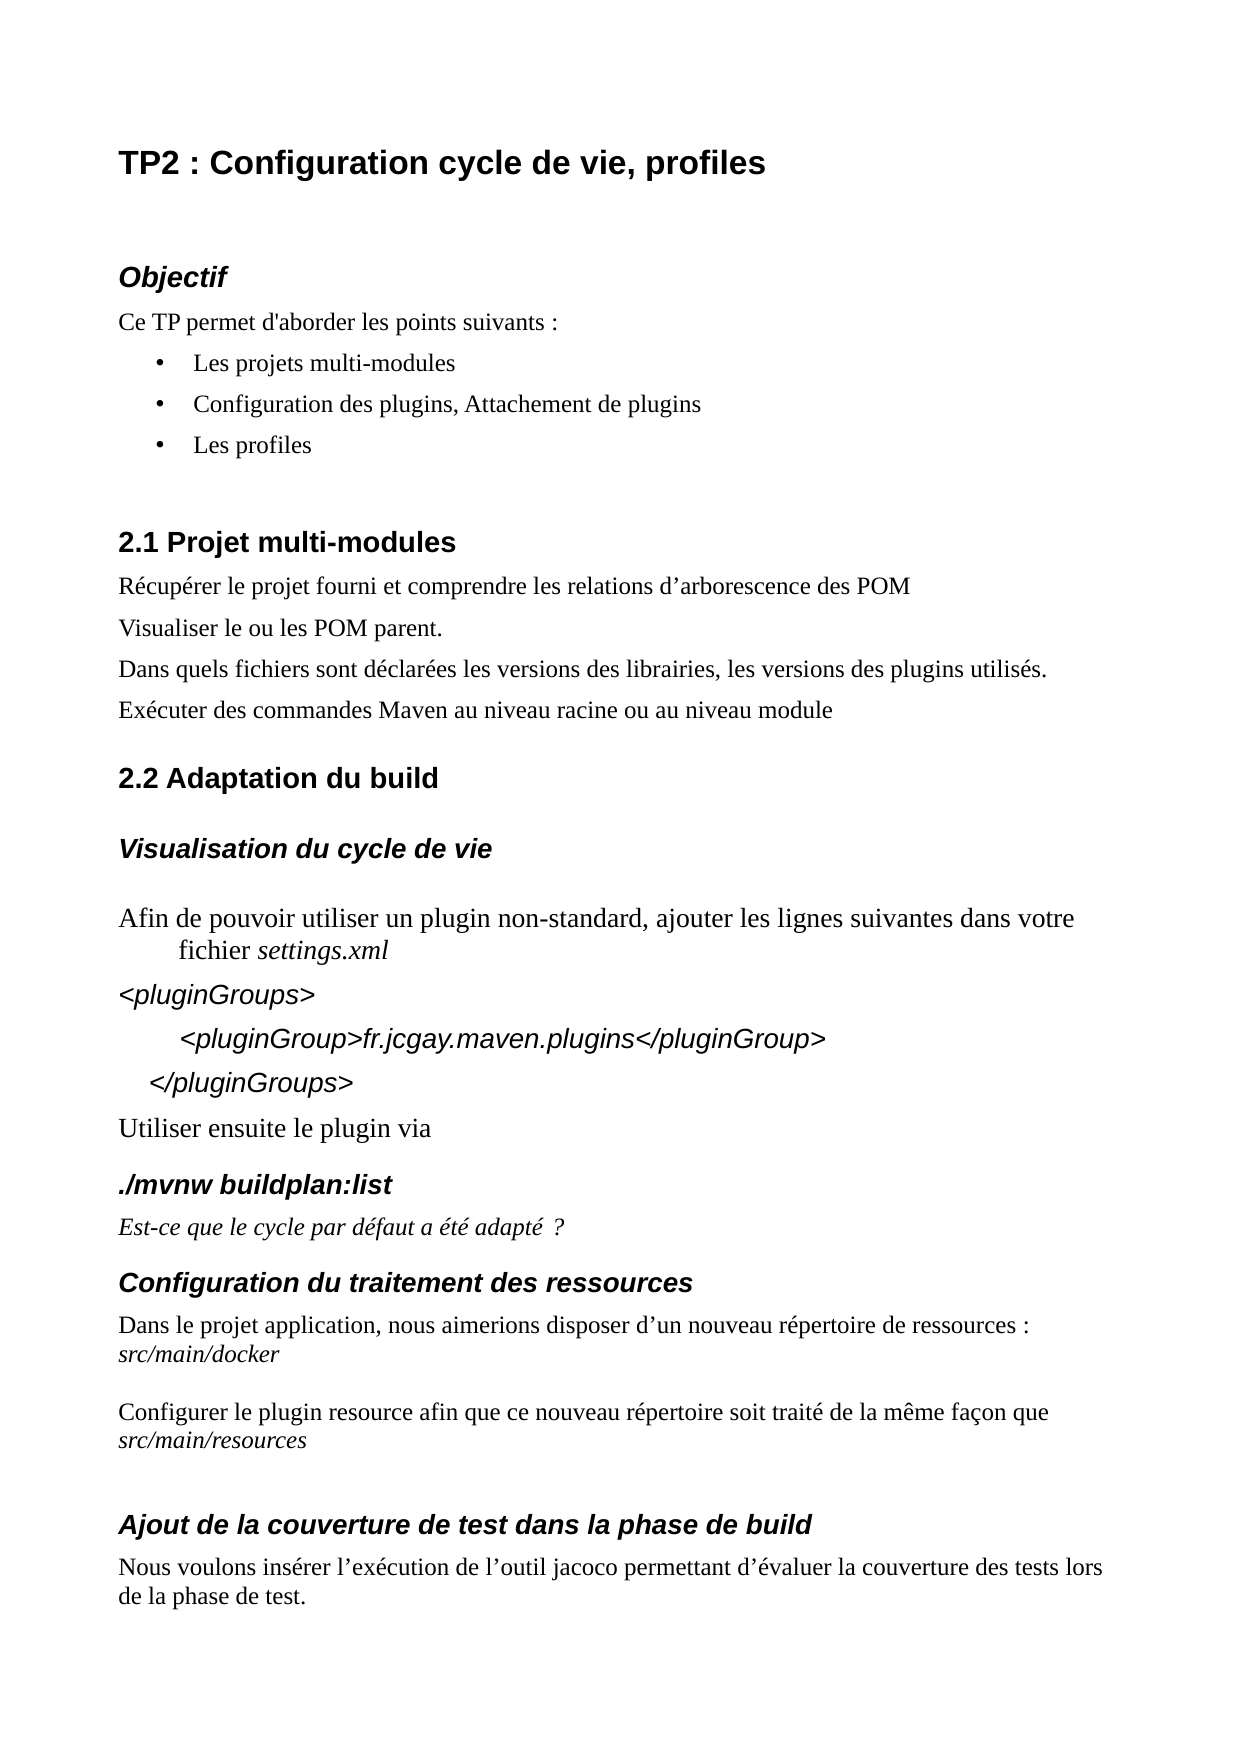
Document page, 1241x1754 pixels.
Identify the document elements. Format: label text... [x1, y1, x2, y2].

text Utiliser ensuite le plugin via [118, 1111, 1122, 1143]
text Visualiser le ou les POM parent. [118, 613, 1122, 641]
text <pluginGroups> [118, 978, 1122, 1010]
list Les projets multi-modules [156, 348, 1122, 377]
subtitle Objectif [118, 261, 1122, 294]
subtitle ./mvnw buildplan:list [118, 1168, 1122, 1200]
subtitle Afin de pouvoir utiliser un plugin non-standard, ajouter les lignes suivantes dans votre fichier settings.xml [118, 902, 1122, 966]
subtitle 2.1 Projet multi-modules [118, 525, 1122, 559]
text </pluginGroups> [118, 1067, 1122, 1099]
text Configurer le plugin resource afin que ce nouveau répertoire soit traité de la même façon que src/main/resources [118, 1397, 1122, 1454]
text <pluginGroup>fr.jcgay.maven.plugins</pluginGroup> [118, 1022, 1122, 1054]
subtitle Ajout de la couverture de test dans la phase de build [118, 1508, 1122, 1540]
text Dans le projet application, nous aimerions disposer d’un nouveau répertoire de ressources : src/main/docker [118, 1311, 1122, 1368]
subtitle TP2 : Configuration cycle de vie, profiles [118, 143, 1122, 182]
text Exécuter des commandes Maven au niveau racine ou au niveau module [118, 695, 1122, 724]
text Est-ce que le cycle par défaut a été adapté ? [118, 1212, 1122, 1241]
text Récupérer le projet fourni et comprendre les relations d’arborescence des POM [118, 571, 1122, 600]
subtitle Visualisation du cycle de vie [118, 832, 1122, 864]
text Dans quels fichiers sont déclarées les versions des librairies, les versions des plugins utilisés. [118, 654, 1122, 683]
list Les profiles [156, 430, 1122, 459]
subtitle Configuration du traitement des ressources [118, 1266, 1122, 1298]
list Configuration des plugins, Attachement de plugins [156, 389, 1122, 418]
text Ce TP permet d'aborder les points suivants : [118, 307, 1122, 335]
text Nous voulons insérer l’exécution de l’outil jacoco permettant d’évaluer la couverture des tests lors de la phase de test. [118, 1552, 1122, 1610]
subtitle 2.2 Adaptation du build [118, 761, 1122, 795]
